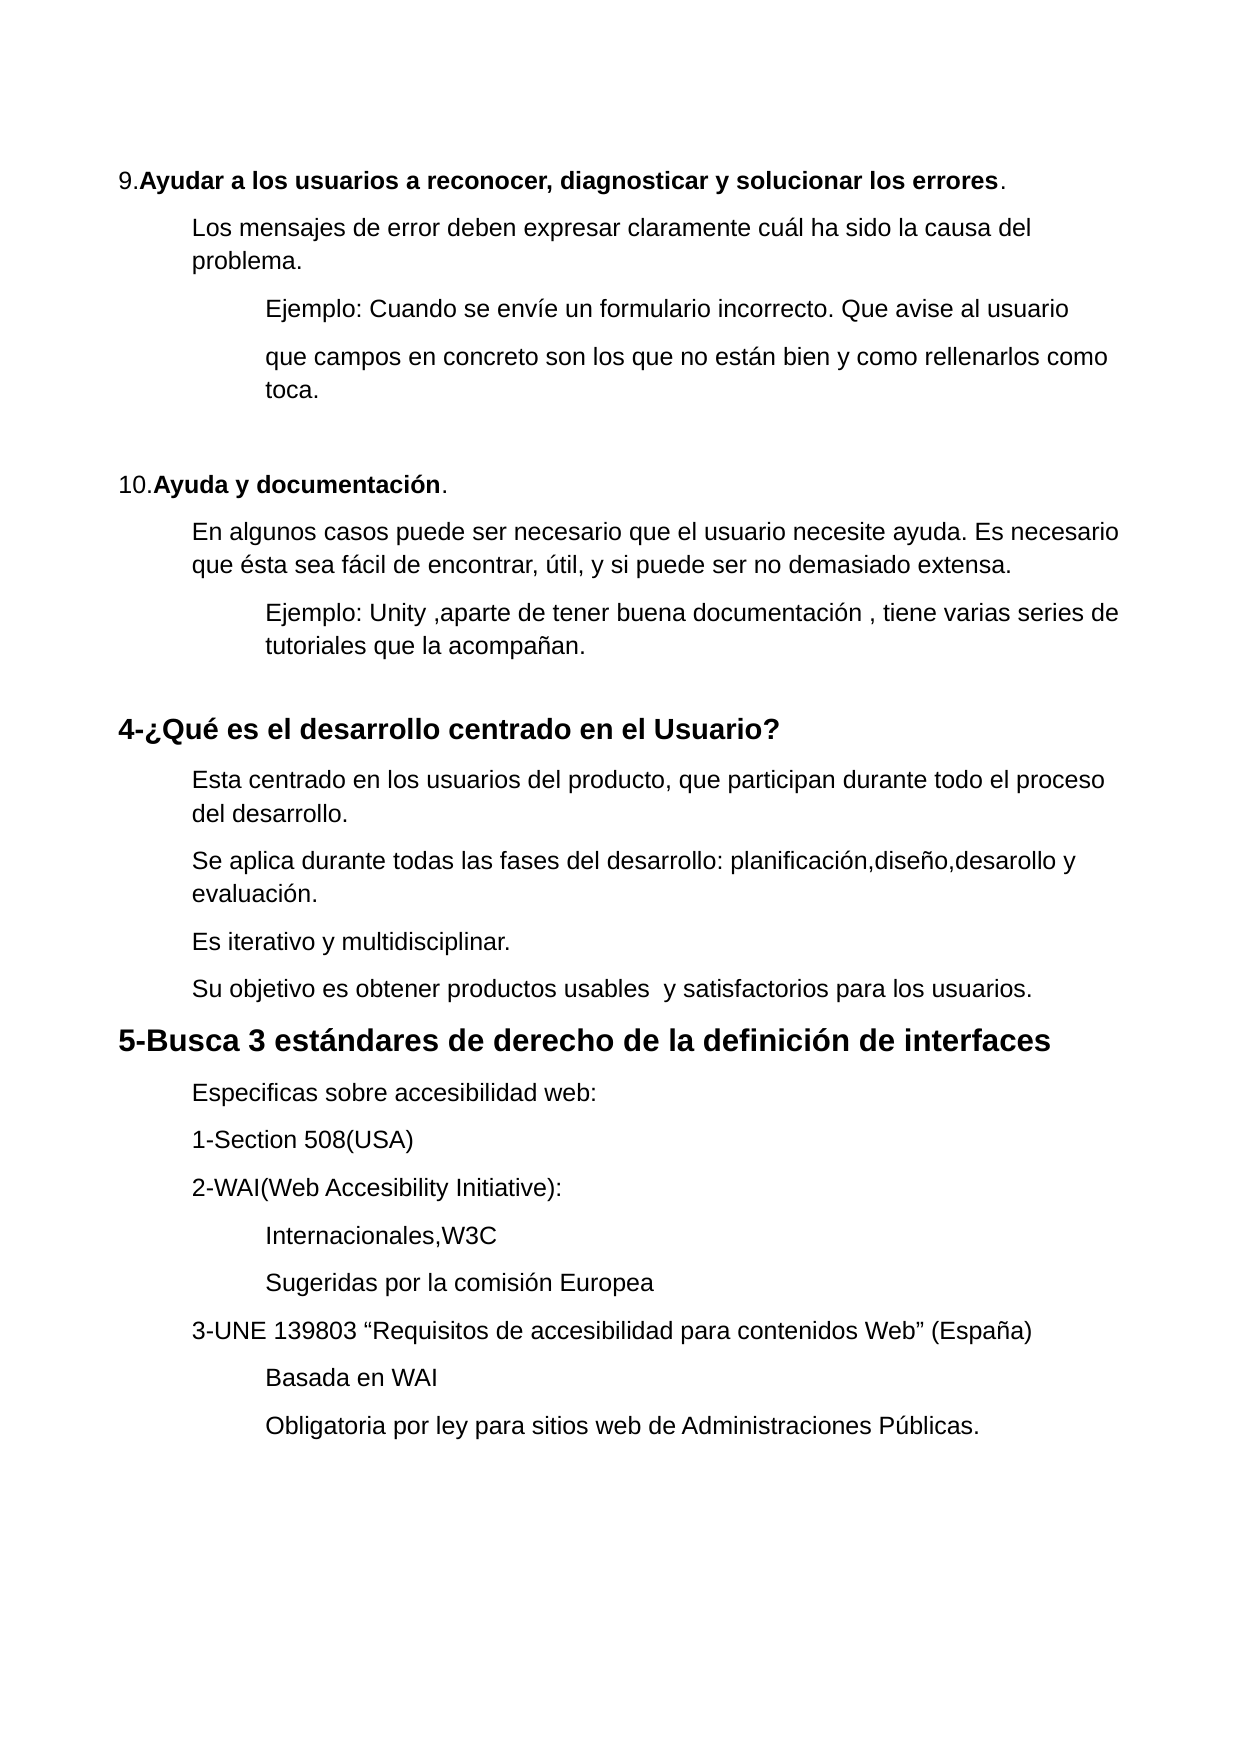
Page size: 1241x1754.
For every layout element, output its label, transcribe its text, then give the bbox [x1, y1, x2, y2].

text Esta centrado en los usuarios del producto, que participan durante todo el proceso del desarrollo. [118, 766, 1122, 827]
text 1-Section 508(USA) [118, 1125, 1122, 1154]
text que campos en concreto son los que no están bien y como rellenarlos como toca. [118, 342, 1122, 403]
text Ejemplo: Unity ,aparte de tener buena documentación , tiene varias series de tutoriales que la acompañan. [118, 598, 1122, 660]
text Basada en WAI [118, 1363, 1122, 1392]
text Los mensajes de error deben expresar claramente cuál ha sido la causa del problema. [118, 213, 1122, 275]
text 2-WAI(Web Accesibility Initiative): [118, 1173, 1122, 1202]
text Su objetivo es obtener productos usables y satisfactorios para los usuarios. [118, 974, 1122, 1003]
text En algunos casos puede ser necesario que el usuario necesite ayuda. Es necesario que ésta sea fácil de encontrar, útil, y si puede ser no demasiado extensa. [118, 517, 1122, 579]
text Especificas sobre accesibilidad web: [118, 1078, 1122, 1107]
text Se aplica durante todas las fases del desarrollo: planificación,diseño,desarollo y evaluación. [118, 846, 1122, 908]
text Internacionales,W3C [118, 1221, 1122, 1249]
text 3-UNE 139803 “Requisitos de accesibilidad para contenidos Web” (España) [118, 1316, 1122, 1344]
text Ejemplo: Cuando se envíe un formulario incorrecto. Que avise al usuario [118, 294, 1122, 323]
text 9.Ayudar a los usuarios a reconocer, diagnosticar y solucionar los errores. [118, 166, 1122, 194]
text Es iterativo y multidisciplinar. [118, 927, 1122, 956]
text 4-¿Qué es el desarrollo centrado en el Usuario? [118, 679, 1122, 746]
text 5-Busca 3 estándares de derecho de la definición de interfaces [118, 1022, 1122, 1058]
text 10.Ayuda y documentación. [118, 470, 1122, 498]
text Obligatoria por ley para sitios web de Administraciones Públicas. [118, 1411, 1122, 1440]
text Sugeridas por la comisión Europea [118, 1268, 1122, 1297]
